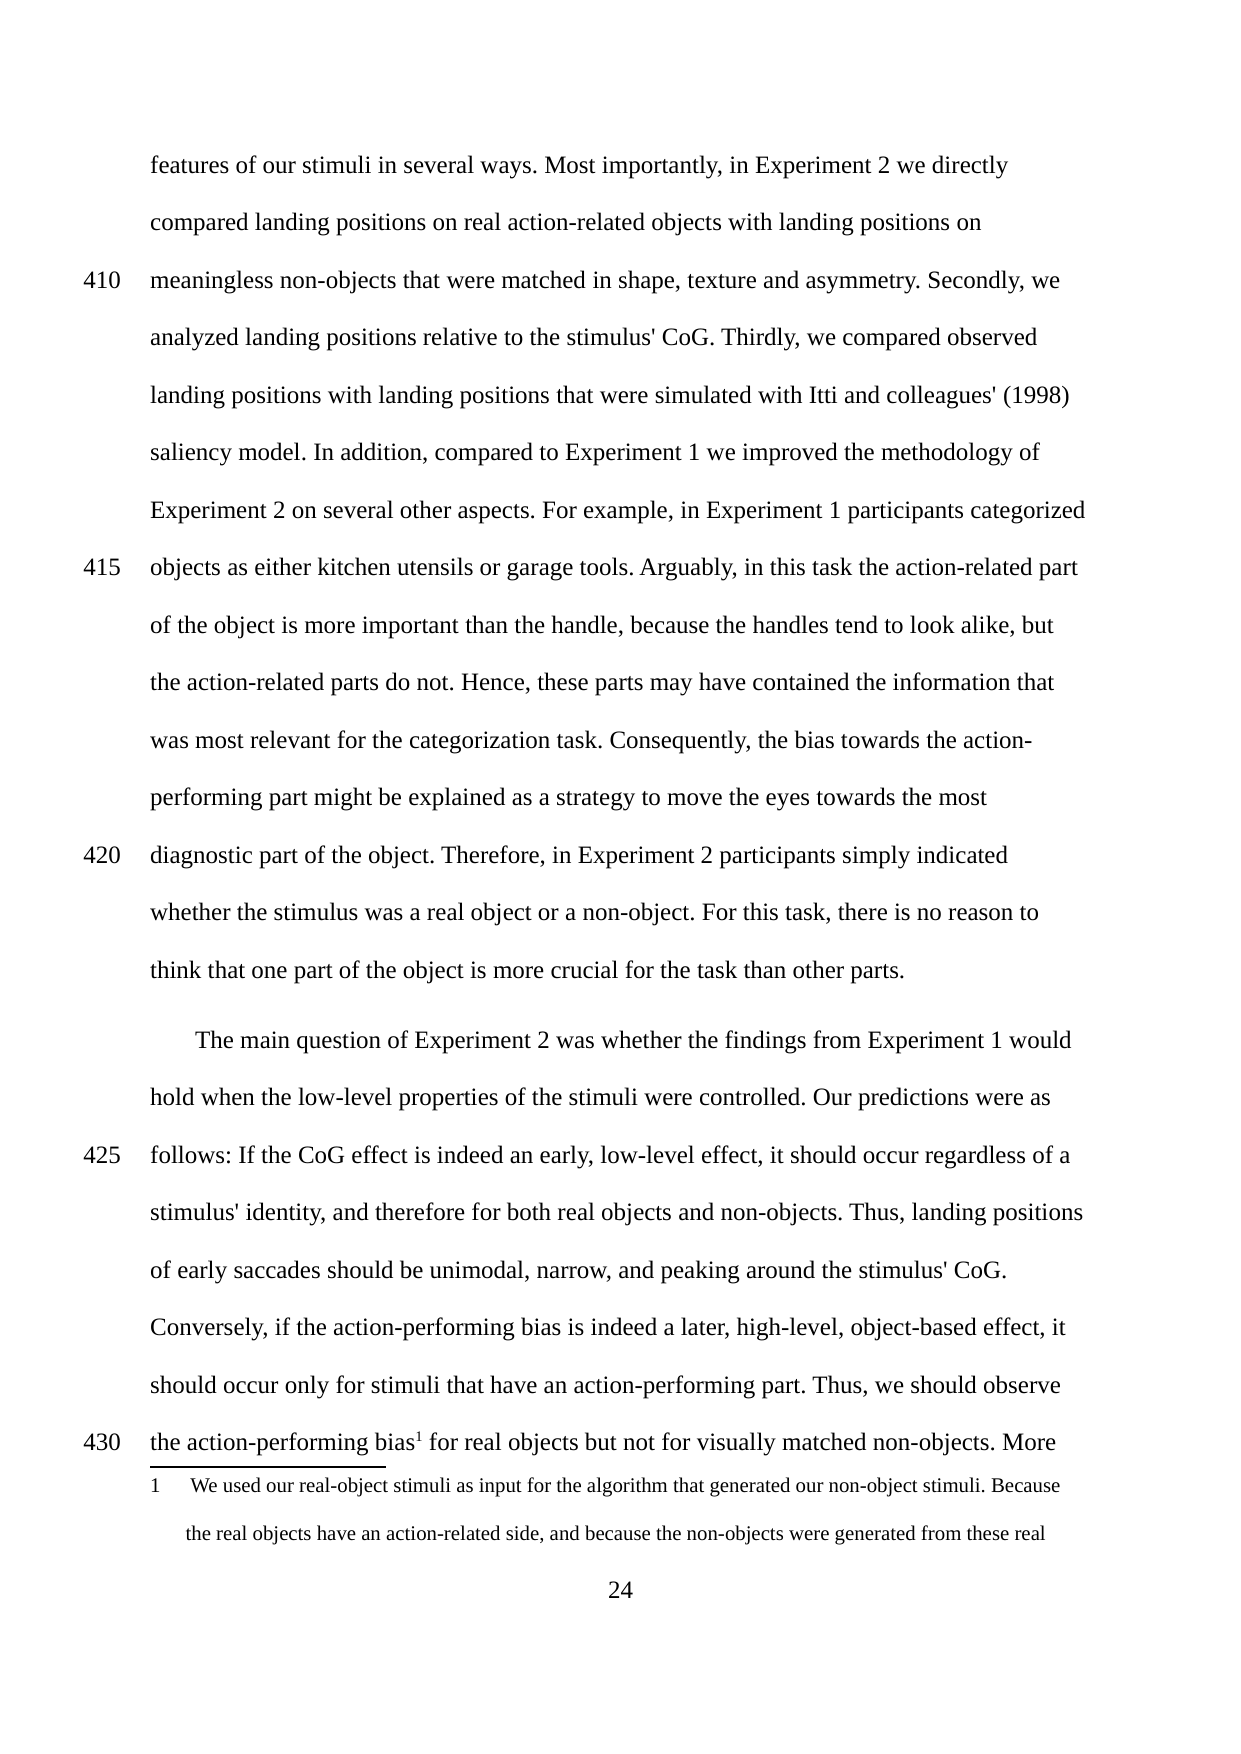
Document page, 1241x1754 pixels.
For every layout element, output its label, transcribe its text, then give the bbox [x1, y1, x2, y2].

text We used our real-object stimuli as input for the algorithm that generated our non-object stimuli. Because the real objects have an action-related side, and because the non-objects were generated from these real [150, 1473, 1091, 1545]
text The main question of Experiment 2 was whether the findings from Experiment 1 would hold when the low-level properties of the stimuli were controlled. Our predictions were as follows: If the CoG effect is indeed an early, low-level effect, it should occur regardless of a stimulus' identity, and therefore for both real objects and non-objects. Thus, landing positions of early saccades should be unimodal, narrow, and peaking around the stimulus' CoG. Conversely, if the action-performing bias is indeed a later, high-level, object-based effect, it should occur only for stimuli that have an action-performing part. Thus, we should observe the action-performing bias for real objects but not for visually matched non-objects. More [150, 1025, 1091, 1456]
text features of our stimuli in several ways. Most importantly, in Experiment 2 we directly compared landing positions on real action-related objects with landing positions on meaningless non-objects that were matched in shape, texture and asymmetry. Secondly, we analyzed landing positions relative to the stimulus' CoG. Thirdly, we compared observed landing positions with landing positions that were simulated with Itti and colleagues' (1998) saliency model. In addition, compared to Experiment 1 we improved the methodology of Experiment 2 on several other aspects. For example, in Experiment 1 participants categorized objects as either kitchen utensils or garage tools. Arguably, in this task the action-related part of the object is more important than the handle, because the handles tend to look alike, but the action-related parts do not. Hence, these parts may have contained the information that was most relevant for the categorization task. Consequently, the bias towards the action-performing part might be explained as a strategy to move the eyes towards the most diagnostic part of the object. Therefore, in Experiment 2 participants simply indicated whether the stimulus was a real object or a non-object. For this task, there is no reason to think that one part of the object is more crucial for the task than other parts. [150, 150, 1091, 984]
